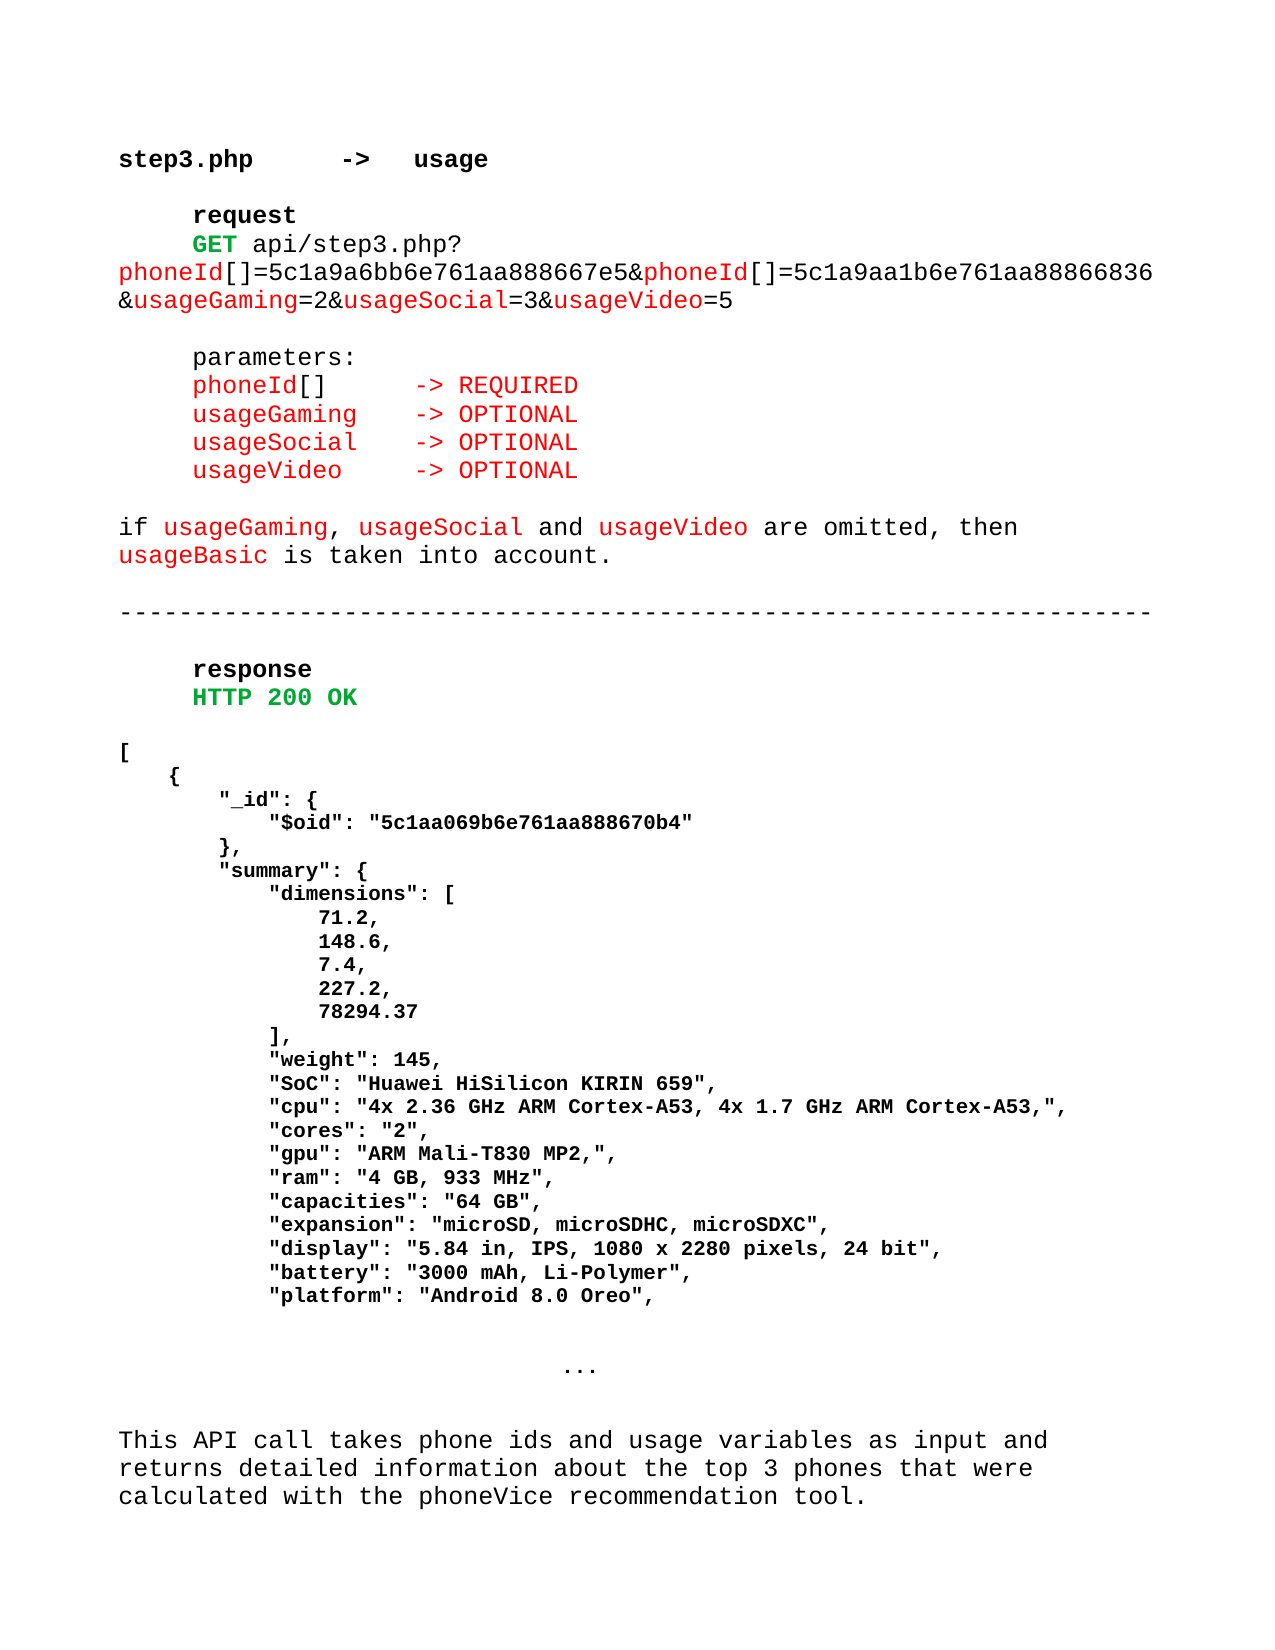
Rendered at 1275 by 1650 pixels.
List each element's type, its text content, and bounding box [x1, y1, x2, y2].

text { [118, 765, 1157, 789]
text usageVideo -> OPTIONAL [118, 458, 1157, 486]
text response [118, 656, 1157, 685]
text "dimensions": [ [118, 883, 1157, 907]
text "capacities": "64 GB", [118, 1191, 1157, 1214]
text 71.2, [118, 907, 1157, 931]
text "cores": "2", [118, 1120, 1157, 1143]
text "battery": "3000 mAh, Li-Polymer", [118, 1262, 1157, 1285]
text --------------------------------------------------------------------- [118, 600, 1157, 628]
text if usageGaming, usageSocial and usageVideo are omitted, then usageBasic is taken into account. [118, 515, 1157, 571]
text This API call takes phone ids and usage variables as input and returns detailed information about the top 3 phones that were calculated with the phoneVice recommendation tool. [118, 1427, 1157, 1512]
text "weight": 145, [118, 1049, 1157, 1072]
text "display": "5.84 in, IPS, 1080 x 2280 pixels, 24 bit", [118, 1238, 1157, 1262]
text "platform": "Android 8.0 Oreo", [118, 1285, 1157, 1309]
text ... [118, 1356, 1157, 1380]
text "$oid": "5c1aa069b6e761aa888670b4" [118, 812, 1157, 836]
text 148.6, [118, 931, 1157, 954]
text "SoC": "Huawei HiSilicon KIRIN 659", [118, 1072, 1157, 1096]
text parameters: [118, 345, 1157, 373]
text "ram": "4 GB, 933 MHz", [118, 1167, 1157, 1191]
text "cpu": "4x 2.36 GHz ARM Cortex-A53, 4x 1.7 GHz ARM Cortex-A53,", [118, 1096, 1157, 1120]
text }, [118, 836, 1157, 860]
text 78294.37 [118, 1002, 1157, 1025]
text usageGaming -> OPTIONAL [118, 401, 1157, 430]
text "summary": { [118, 860, 1157, 883]
text [ [118, 741, 1157, 765]
text request [118, 203, 1157, 231]
text 7.4, [118, 954, 1157, 978]
text ], [118, 1025, 1157, 1049]
text GET api/step3.php?phoneId[]=5c1a9a6bb6e761aa888667e5&phoneId[]=5c1a9aa1b6e761aa88866836&usageGaming=2&usageSocial=3&usageVideo=5 [118, 231, 1157, 316]
text "_id": { [118, 789, 1157, 812]
text "gpu": "ARM Mali-T830 MP2,", [118, 1143, 1157, 1167]
text step3.php -> usage [118, 146, 1157, 175]
text HTTP 200 OK [118, 685, 1157, 713]
text 227.2, [118, 978, 1157, 1002]
text phoneId[] -> REQUIRED [118, 373, 1157, 401]
text "expansion": "microSD, microSDHC, microSDXC", [118, 1214, 1157, 1238]
text usageSocial -> OPTIONAL [118, 430, 1157, 458]
